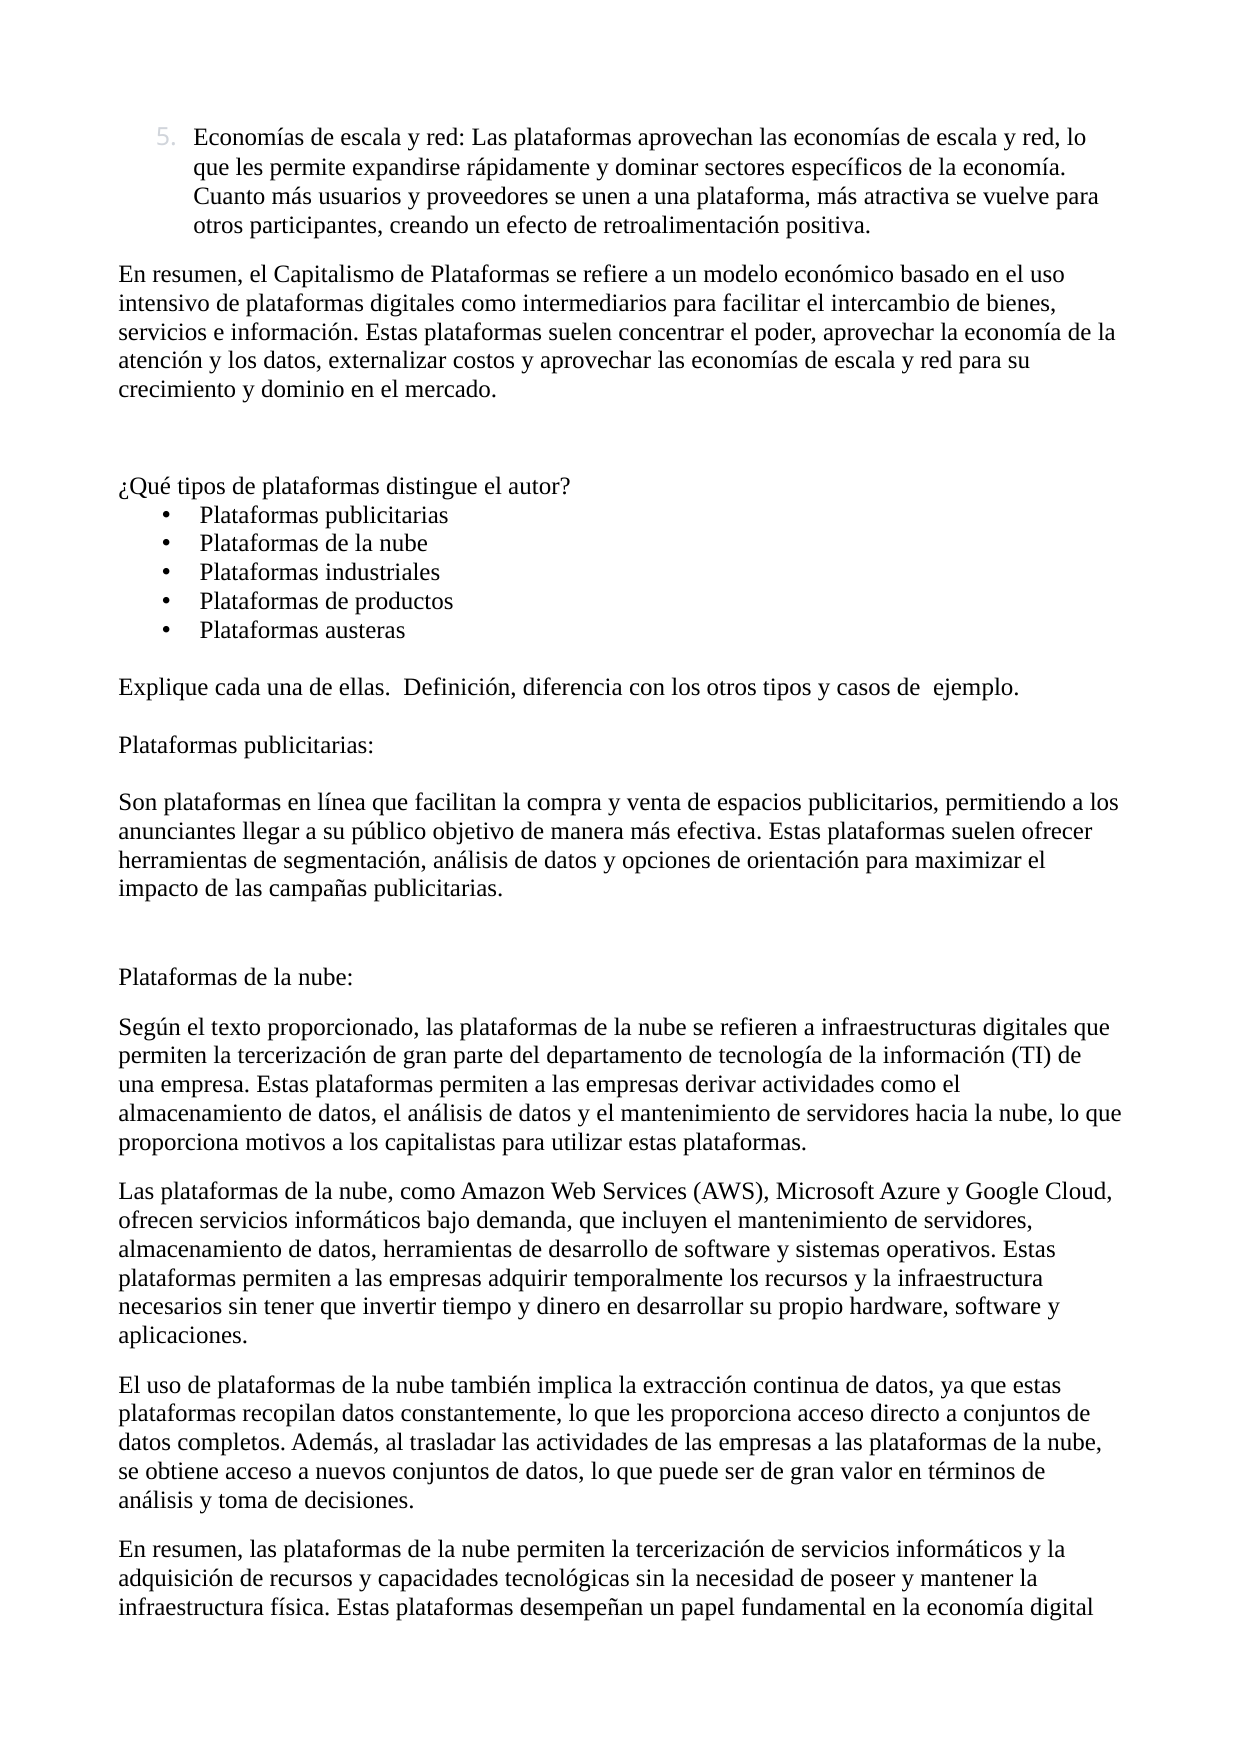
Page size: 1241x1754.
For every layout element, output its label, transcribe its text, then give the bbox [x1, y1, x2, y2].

text En resumen, el Capitalismo de Plataformas se refiere a un modelo económico basado en el uso intensivo de plataformas digitales como intermediarios para facilitar el intercambio de bienes, servicios e información. Estas plataformas suelen concentrar el poder, aprovechar la economía de la atención y los datos, externalizar costos y aprovechar las economías de escala y red para su crecimiento y dominio en el mercado. [118, 259, 1122, 403]
text Plataformas de la nube: [118, 962, 1122, 991]
text Son plataformas en línea que facilitan la compra y venta de espacios publicitarios, permitiendo a los anunciantes llegar a su público objetivo de manera más efectiva. Estas plataformas suelen ofrecer herramientas de segmentación, análisis de datos y opciones de orientación para maximizar el impacto de las campañas publicitarias. [118, 787, 1122, 902]
text Según el texto proporcionado, las plataformas de la nube se refieren a infraestructuras digitales que permiten la tercerización de gran parte del departamento de tecnología de la información (TI) de una empresa. Estas plataformas permiten a las empresas derivar actividades como el almacenamiento de datos, el análisis de datos y el mantenimiento de servidores hacia la nube, lo que proporciona motivos a los capitalistas para utilizar estas plataformas. [118, 1012, 1122, 1156]
list Plataformas austeras [162, 615, 1122, 643]
list Plataformas industriales [162, 557, 1122, 586]
list Plataformas publicitarias [162, 500, 1122, 528]
text En resumen, las plataformas de la nube permiten la tercerización de servicios informáticos y la adquisición de recursos y capacidades tecnológicas sin la necesidad de poseer y mantener la infraestructura física. Estas plataformas desempeñan un papel fundamental en la economía digital [118, 1534, 1122, 1621]
text Plataformas publicitarias: [118, 730, 1122, 758]
text Explique cada una de ellas. Definición, diferencia con los otros tipos y casos de ejemplo. [118, 672, 1122, 701]
text El uso de plataformas de la nube también implica la extracción continua de datos, ya que estas plataformas recopilan datos constantemente, lo que les proporciona acceso directo a conjuntos de datos completos. Además, al trasladar las actividades de las empresas a las plataformas de la nube, se obtiene acceso a nuevos conjuntos de datos, lo que puede ser de gran valor en términos de análisis y toma de decisiones. [118, 1370, 1122, 1513]
list Plataformas de productos [162, 586, 1122, 615]
list Plataformas de la nube [162, 528, 1122, 557]
list Economías de escala y red: Las plataformas aprovechan las economías de escala y red, lo que les permite expandirse rápidamente y dominar sectores específicos de la economía. Cuanto más usuarios y proveedores se unen a una plataforma, más atractiva se vuelve para otros participantes, creando un efecto de retroalimentación positiva. [156, 118, 1122, 238]
text ¿Qué tipos de plataformas distingue el autor? [118, 471, 1122, 500]
text Las plataformas de la nube, como Amazon Web Services (AWS), Microsoft Azure y Google Cloud, ofrecen servicios informáticos bajo demanda, que incluyen el mantenimiento de servidores, almacenamiento de datos, herramientas de desarrollo de software y sistemas operativos. Estas plataformas permiten a las empresas adquirir temporalmente los recursos y la infraestructura necesarios sin tener que invertir tiempo y dinero en desarrollar su propio hardware, software y aplicaciones. [118, 1176, 1122, 1349]
